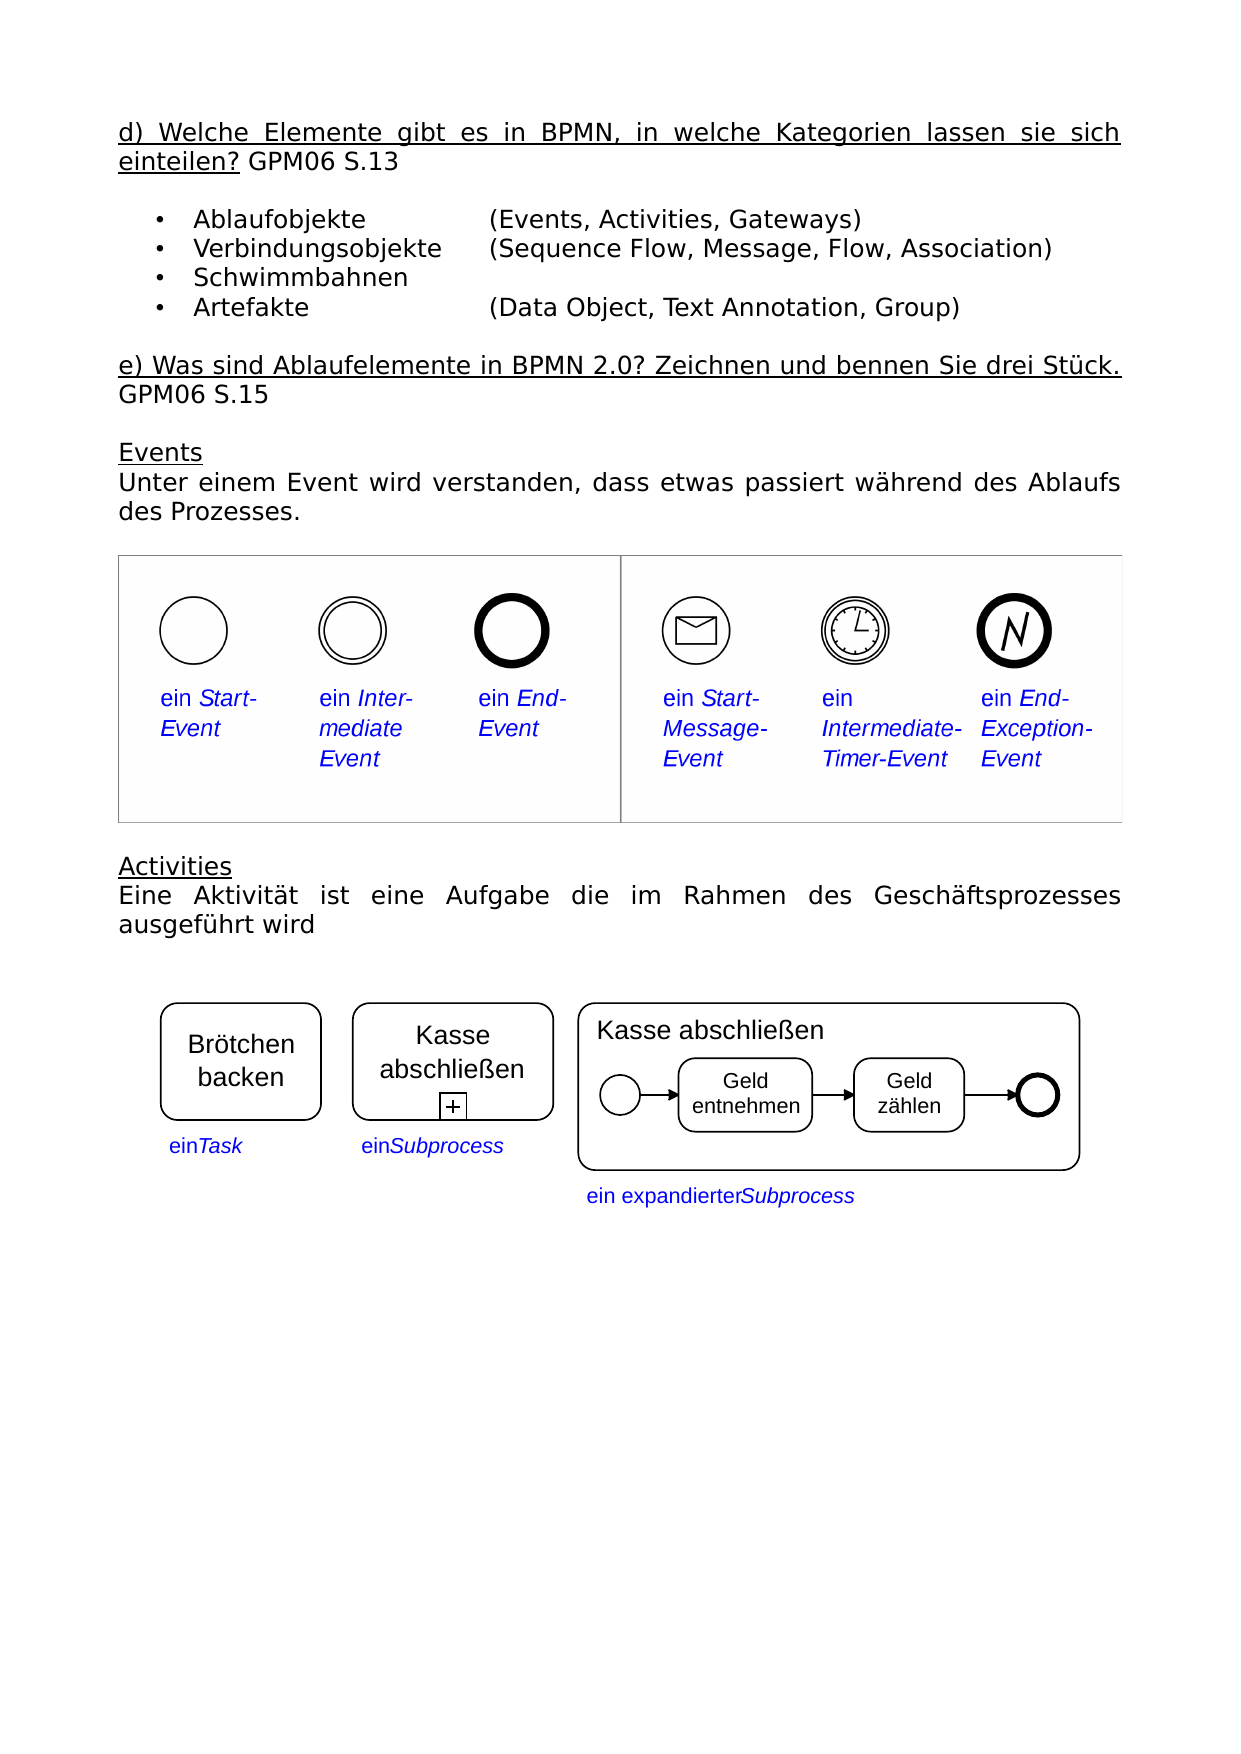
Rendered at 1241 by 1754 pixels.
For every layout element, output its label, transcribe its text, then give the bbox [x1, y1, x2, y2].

list Ablaufobjekte (Events, Activities, Gateways) [156, 205, 1122, 234]
text Activities [118, 852, 1122, 881]
text d) Welche Elemente gibt es in BPMN, in welche Kategorien lassen sie sich einteilen? GPM06 S.13 [118, 118, 1122, 176]
list Verbindungsobjekte (Sequence Flow, Message, Flow, Association) [156, 234, 1122, 263]
text e) Was sind Ablaufelemente in BPMN 2.0? Zeichnen und bennen Sie drei Stück. [118, 351, 1122, 376]
list Artefakte (Data Object, Text Annotation, Group) [156, 293, 1122, 322]
text Unter einem Event wird verstanden, dass etwas passiert während des Ablaufs des Prozesses. [118, 468, 1122, 526]
list Schwimmbahnen [156, 263, 1122, 293]
picture [118, 555, 1123, 823]
text Eine Aktivität ist eine Aufgabe die im Rahmen des Geschäftsprozesses ausgeführt wird [118, 881, 1122, 940]
text Events [118, 438, 1122, 468]
text GPM06 S.15 [118, 378, 1122, 409]
